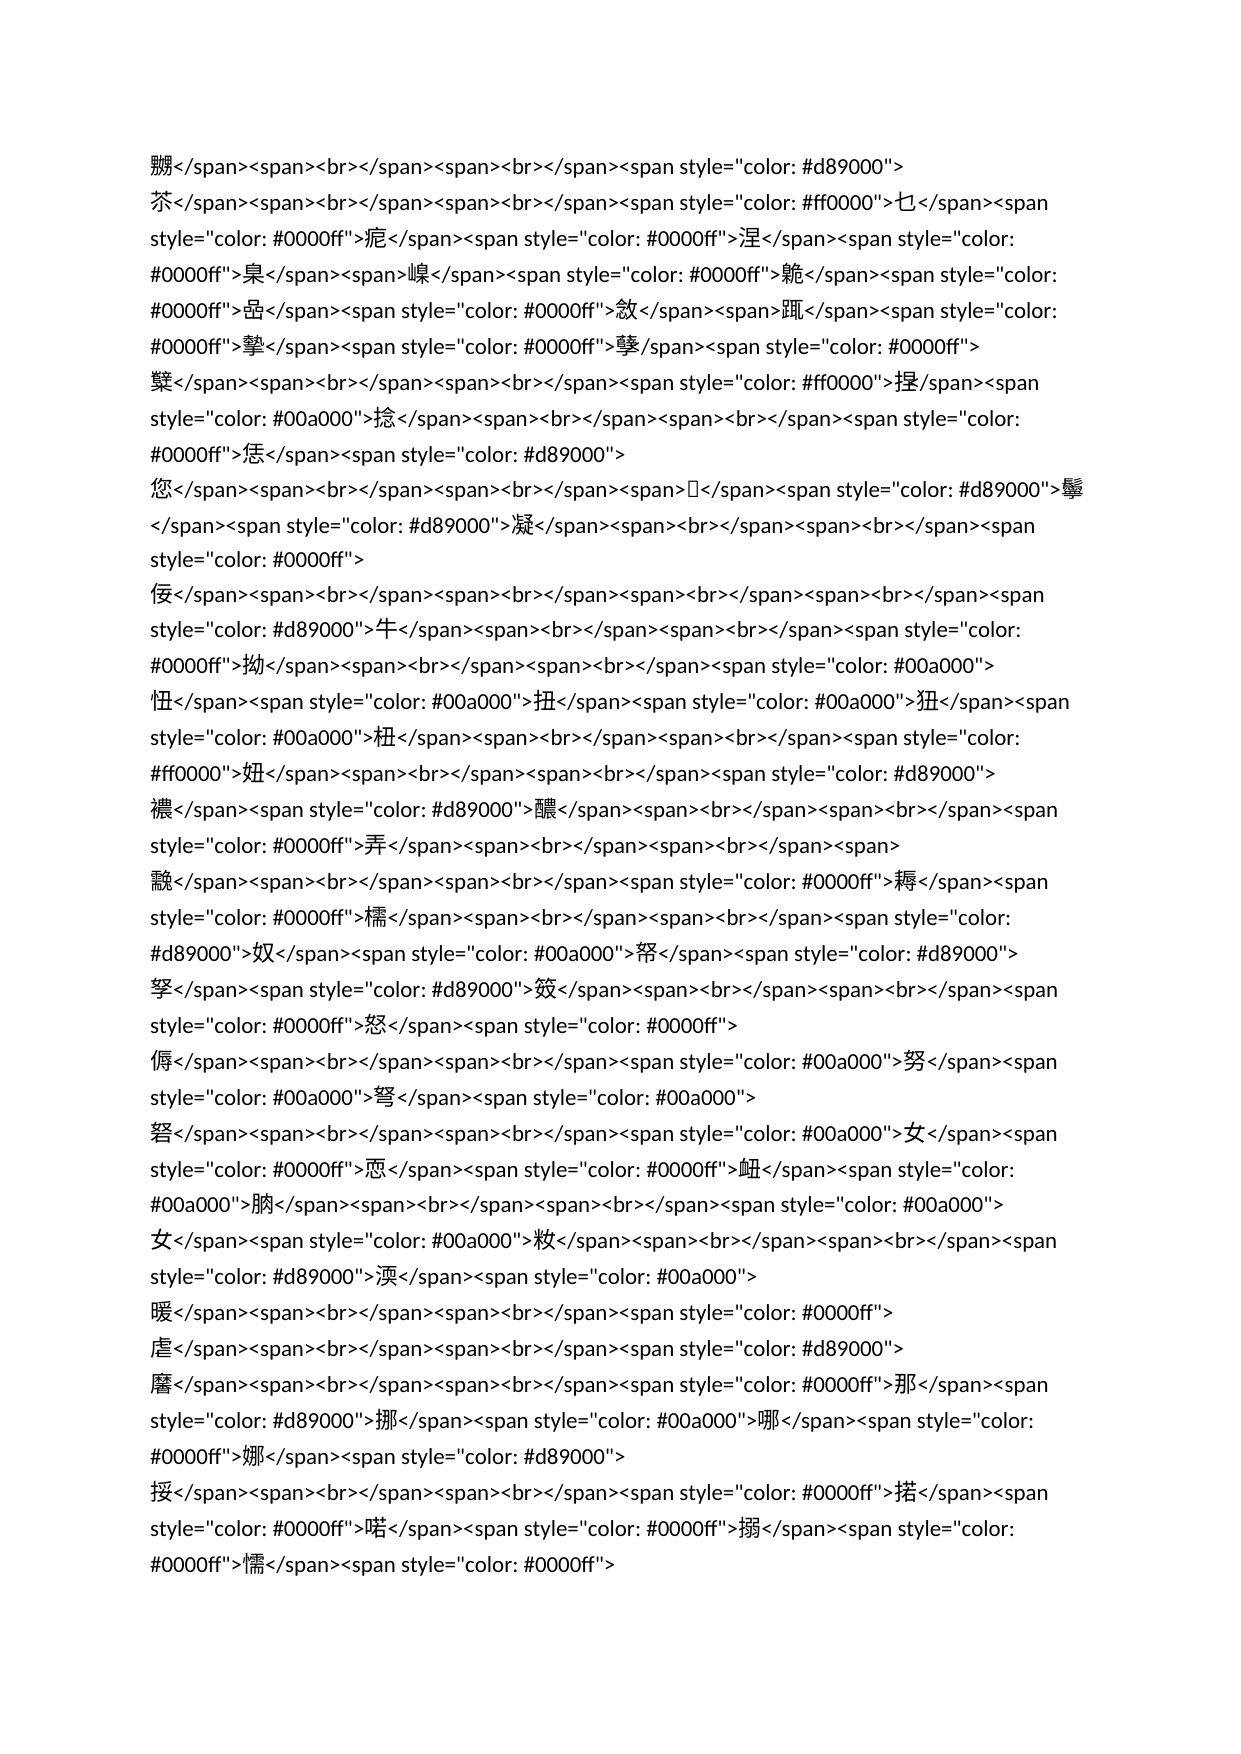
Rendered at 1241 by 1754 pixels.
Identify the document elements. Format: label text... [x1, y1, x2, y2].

text 嬲</span><span><br></span><span><br></span><span style="color: #d89000">苶</span><span><br></span><span><br></span><span style="color: #ff0000">乜</span><span style="color: #0000ff">痆</span><span style="color: #0000ff">涅</span><span style="color: #0000ff">臬</span><span>嵲</span><span style="color: #0000ff">臲</span><span style="color: #0000ff">喦</span><span style="color: #0000ff">敜</span><span>踂</span><span style="color: #0000ff">摰</span><span style="color: #0000ff">孽</span><span style="color: #0000ff">糱</span><span><br></span><span><br></span><span style="color: #ff0000">捏</span><span style="color: #00a000">捻</span><span><br></span><span><br></span><span style="color: #0000ff">恁</span><span style="color: #d89000">您</span><span><br></span><span><br></span><span>𧑗</span><span style="color: #d89000">鬡</span><span style="color: #d89000">凝</span><span><br></span><span><br></span><span style="color: #0000ff">佞</span><span><br></span><span><br></span><span><br></span><span><br></span><span style="color: #d89000">牛</span><span><br></span><span><br></span><span style="color: #0000ff">拗</span><span><br></span><span><br></span><span style="color: #00a000">忸</span><span style="color: #00a000">扭</span><span style="color: #00a000">狃</span><span style="color: #00a000">杻</span><span><br></span><span><br></span><span style="color: #ff0000">妞</span><span><br></span><span><br></span><span style="color: #d89000">襛</span><span style="color: #d89000">醲</span><span><br></span><span><br></span><span style="color: #0000ff">弄</span><span><br></span><span><br></span><span>䨲</span><span><br></span><span><br></span><span style="color: #0000ff">耨</span><span style="color: #0000ff">檽</span><span><br></span><span><br></span><span style="color: #d89000">奴</span><span style="color: #00a000">帑</span><span style="color: #d89000">孥</span><span style="color: #d89000">笯</span><span><br></span><span><br></span><span style="color: #0000ff">怒</span><span style="color: #0000ff">傉</span><span><br></span><span><br></span><span style="color: #00a000">努</span><span style="color: #00a000">弩</span><span style="color: #00a000">砮</span><span><br></span><span><br></span><span style="color: #00a000">女</span><span style="color: #0000ff">恧</span><span style="color: #0000ff">衄</span><span style="color: #00a000">朒</span><span><br></span><span><br></span><span style="color: #00a000">女</span><span style="color: #00a000">籹</span><span><br></span><span><br></span><span style="color: #d89000">渜</span><span style="color: #00a000">暖</span><span><br></span><span><br></span><span style="color: #0000ff">虐</span><span><br></span><span><br></span><span style="color: #d89000">黁</span><span><br></span><span><br></span><span style="color: #0000ff">那</span><span style="color: #d89000">挪</span><span style="color: #00a000">哪</span><span style="color: #0000ff">娜</span><span style="color: #d89000">挼</span><span><br></span><span><br></span><span style="color: #0000ff">掿</span><span style="color: #0000ff">喏</span><span style="color: #0000ff">搦</span><span style="color: #0000ff">懦</span><span style="color: #0000ff"> [150, 150, 1090, 1579]
